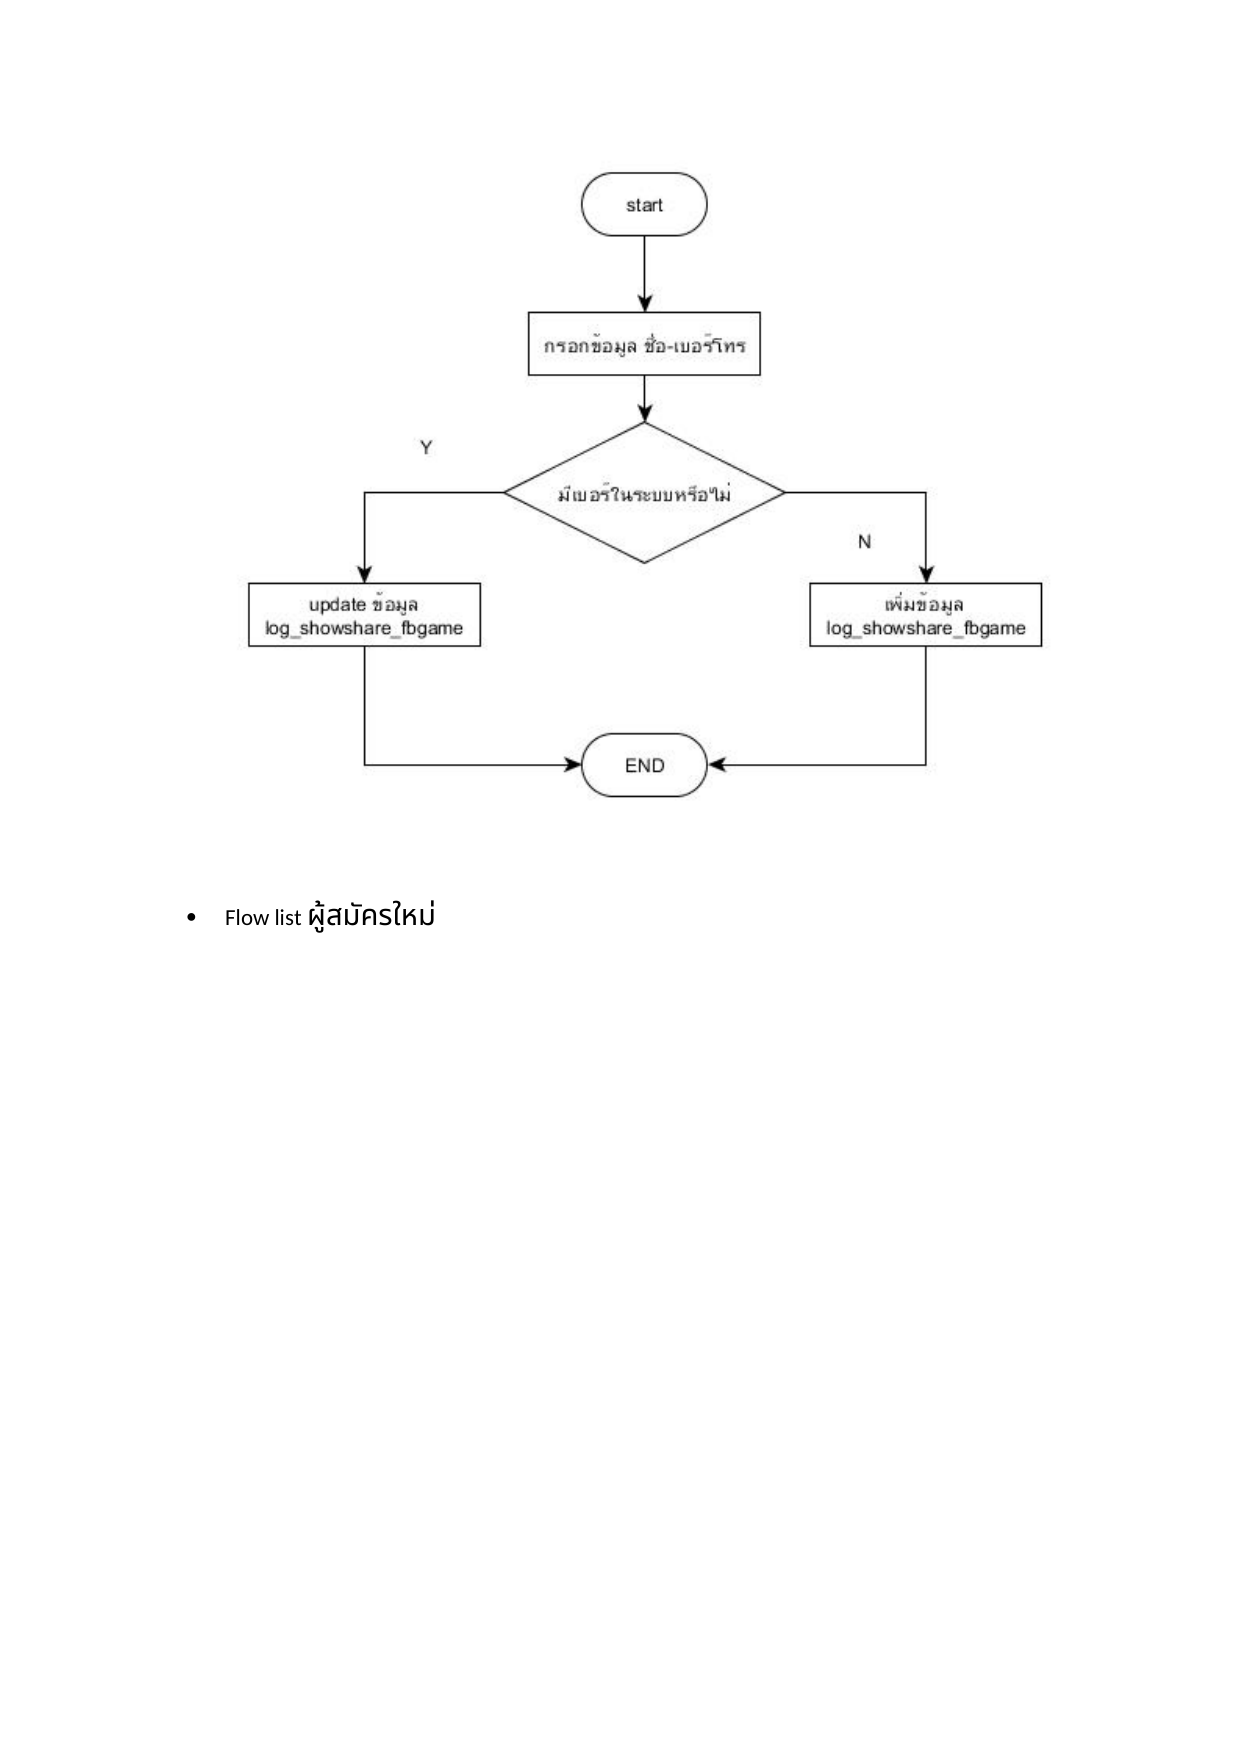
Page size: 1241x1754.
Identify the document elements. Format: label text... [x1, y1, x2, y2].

list Flow list ผู้สมัครใหม่ [187, 898, 1090, 932]
picture [225, 150, 1066, 821]
